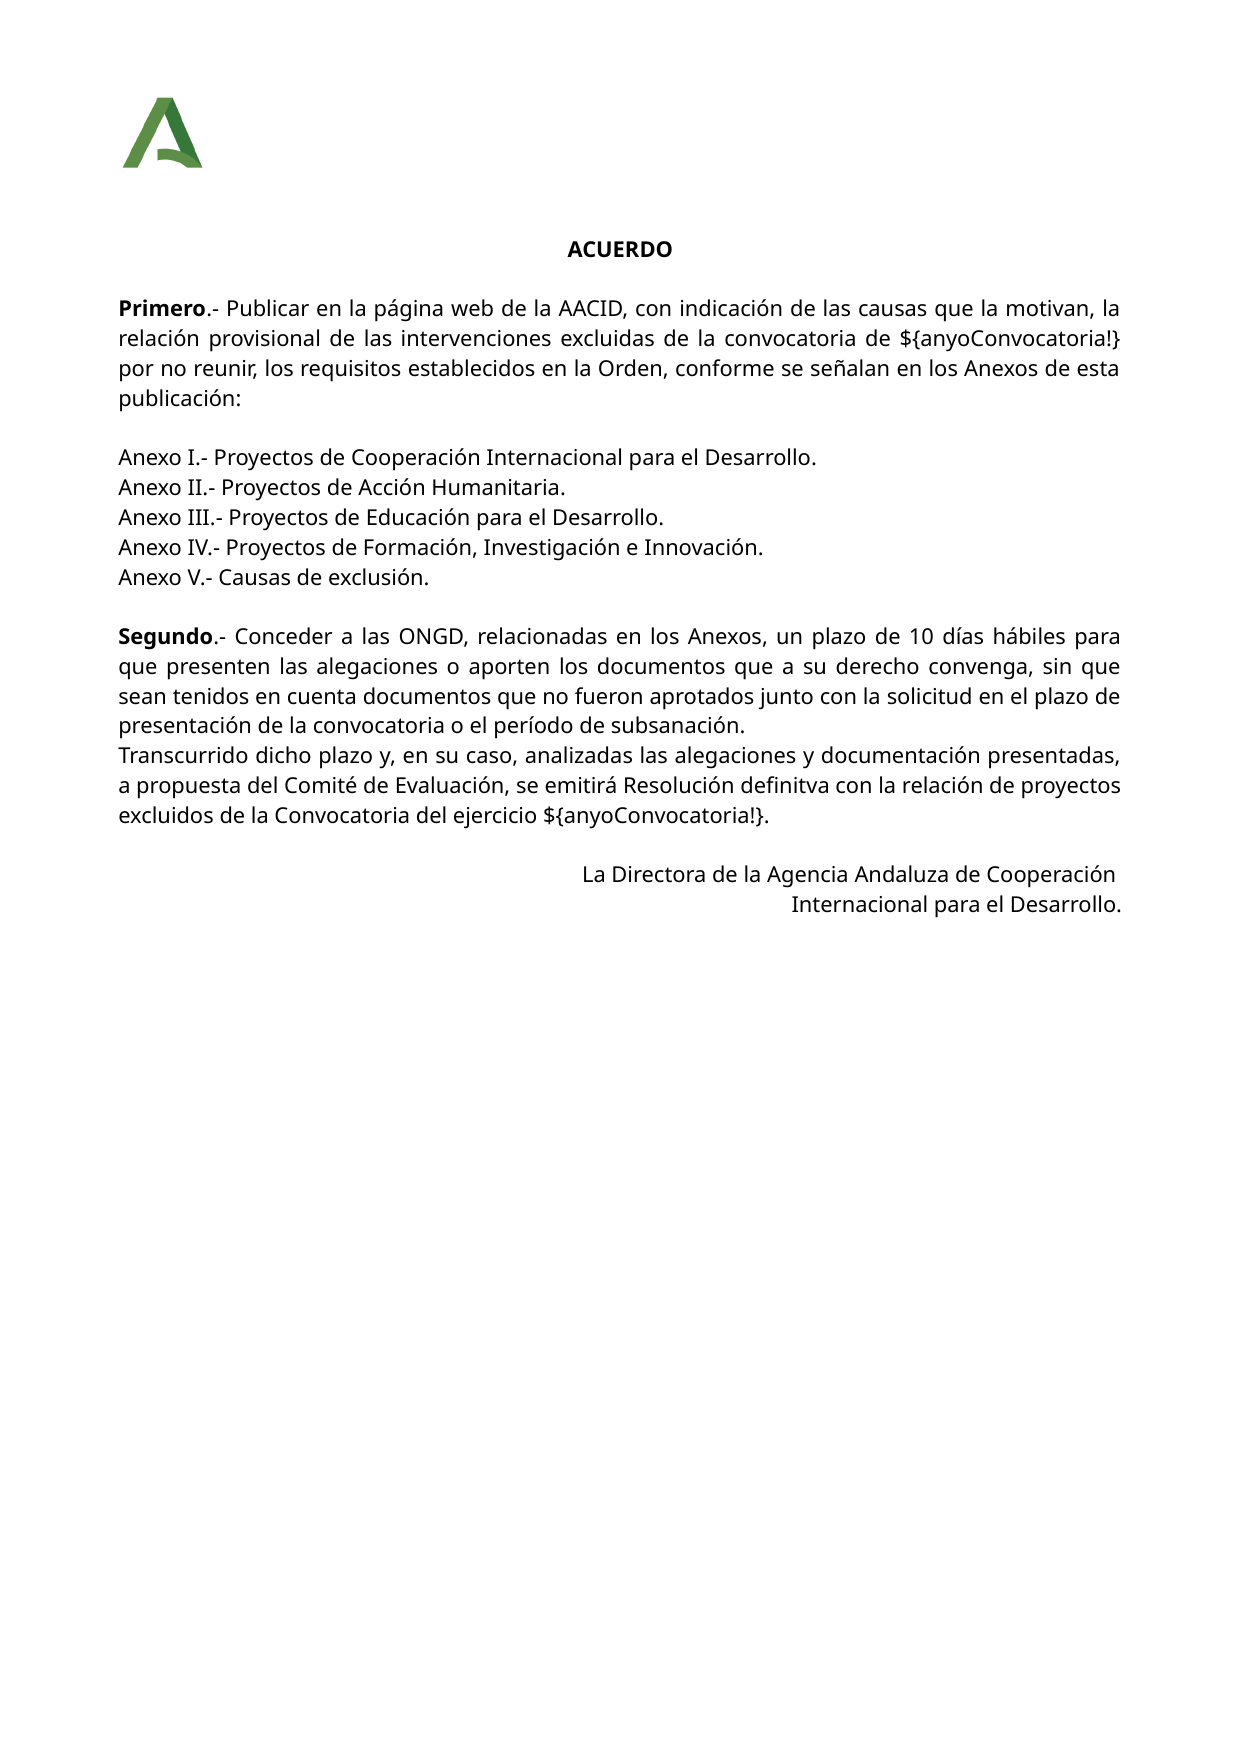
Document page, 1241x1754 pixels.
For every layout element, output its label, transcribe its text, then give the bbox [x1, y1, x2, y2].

text Primero.- Publicar en la página web de la AACID, con indicación de las causas que la motivan, la relación provisional de las intervenciones excluidas de la convocatoria de ${anyoConvocatoria!} por no reunir, los requisitos establecidos en la Orden, conforme se señalan en los Anexos de esta publicación: [118, 293, 1122, 413]
text Segundo.- Conceder a las ONGD, relacionadas en los Anexos, un plazo de 10 días hábiles para que presenten las alegaciones o aporten los documentos que a su derecho convenga, sin que sean tenidos en cuenta documentos que no fueron aprotados junto con la solicitud en el plazo de presentación de la convocatoria o el período de subsanación. [118, 621, 1122, 740]
picture [118, 93, 207, 172]
text Anexo I.- Proyectos de Cooperación Internacional para el Desarrollo. [118, 442, 1122, 472]
text Anexo III.- Proyectos de Educación para el Desarrollo. [118, 502, 1122, 532]
text Anexo II.- Proyectos de Acción Humanitaria. [118, 472, 1122, 502]
text ACUERDO [118, 234, 1122, 264]
text Anexo V.- Causas de exclusión. [118, 562, 1122, 591]
text La Directora de la Agencia Andaluza de Cooperación [118, 859, 1122, 889]
text Transcurrido dicho plazo y, en su caso, analizadas las alegaciones y documentación presentadas, a propuesta del Comité de Evaluación, se emitirá Resolución definitva con la relación de proyectos excluidos de la Convocatoria del ejercicio ${anyoConvocatoria!}. [118, 740, 1122, 830]
text Anexo IV.- Proyectos de Formación, Investigación e Innovación. [118, 532, 1122, 562]
text Internacional para el Desarrollo. [118, 889, 1122, 919]
